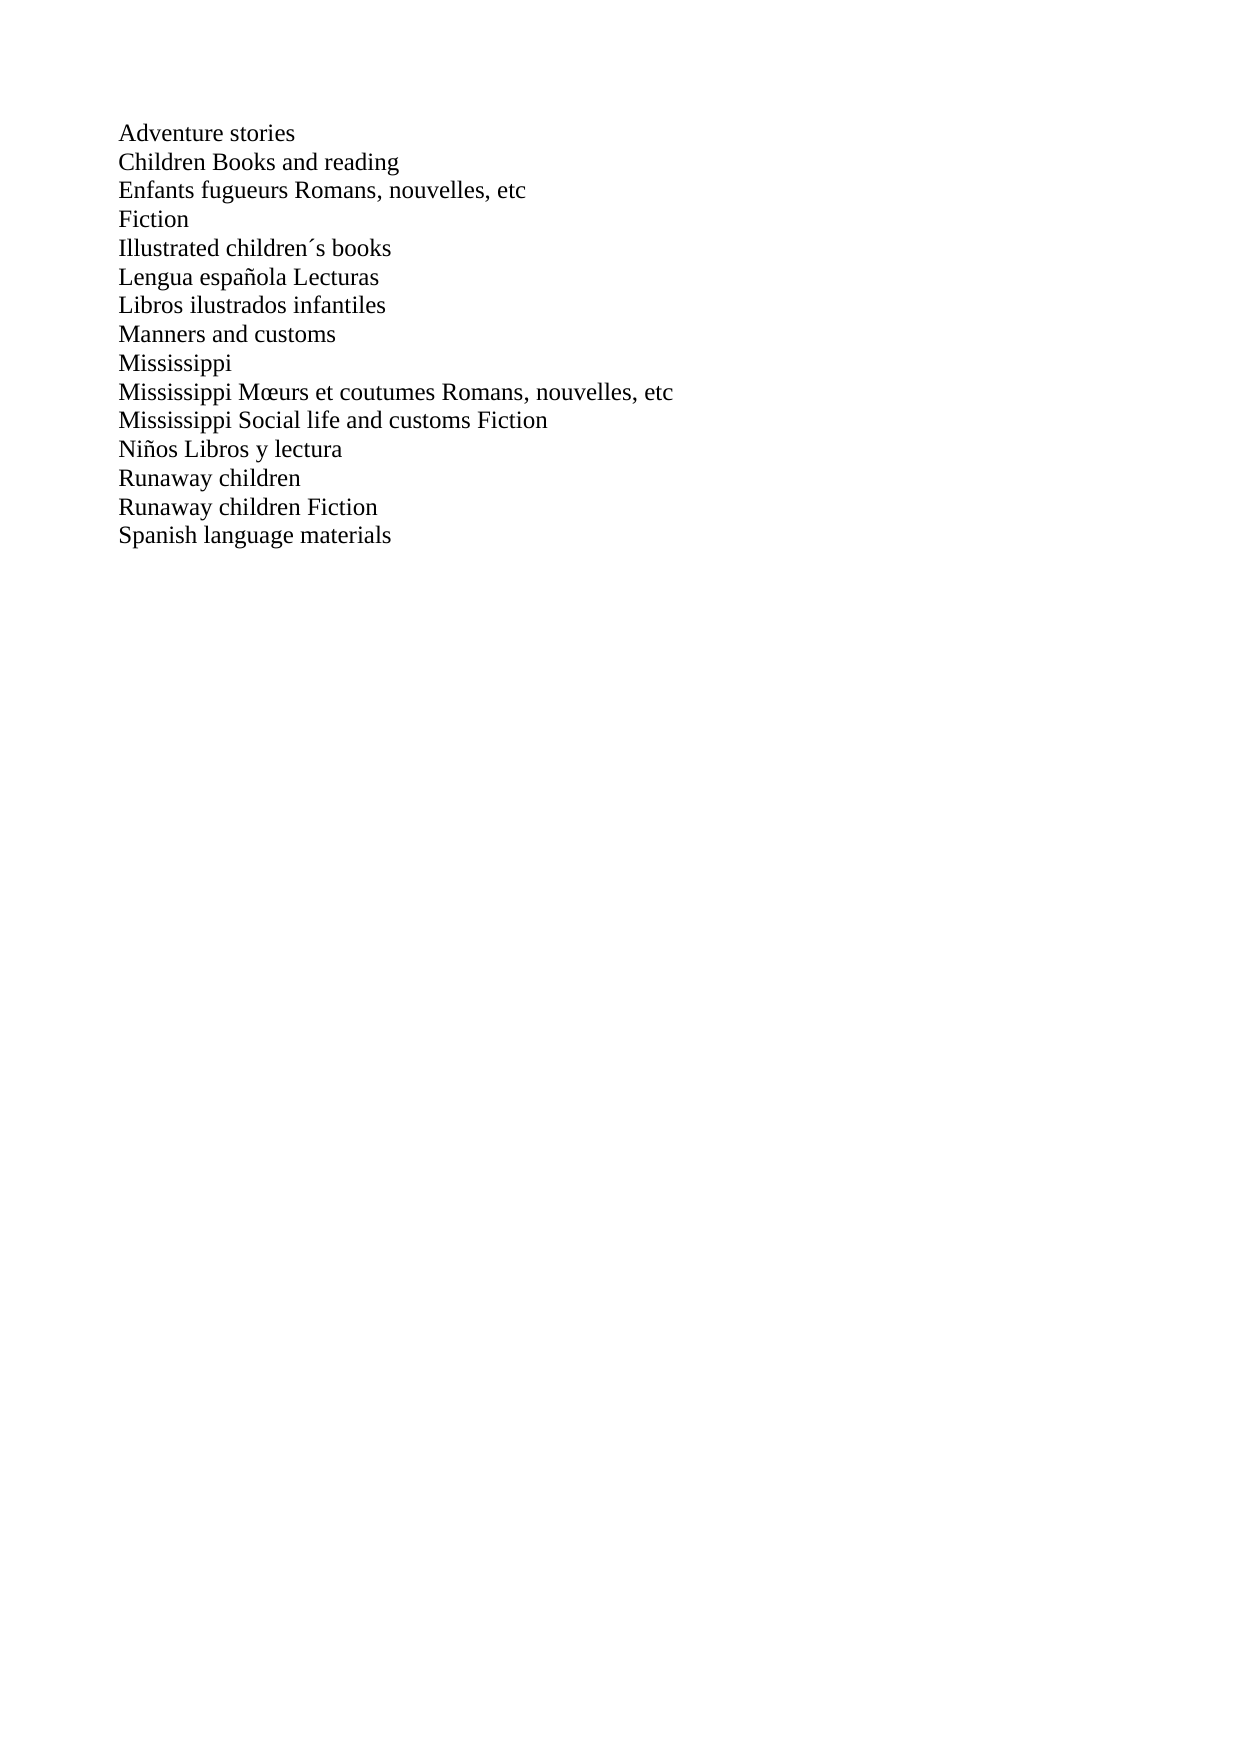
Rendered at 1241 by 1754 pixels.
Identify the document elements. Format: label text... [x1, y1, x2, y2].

text Mississippi Mœurs et coutumes Romans, nouvelles, etc [118, 377, 1122, 406]
text Illustrated children´s books [118, 233, 1122, 262]
text Manners and customs [118, 319, 1122, 348]
text Spanish language materials [118, 521, 1122, 549]
text Mississippi Social life and customs Fiction [118, 406, 1122, 434]
text Niños Libros y lectura [118, 434, 1122, 463]
text Adventure stories [118, 118, 1122, 147]
text Libros ilustrados infantiles [118, 291, 1122, 319]
text Mississippi [118, 348, 1122, 377]
text Enfants fugueurs Romans, nouvelles, etc [118, 176, 1122, 204]
text Children Books and reading [118, 147, 1122, 176]
text Lengua española Lecturas [118, 262, 1122, 291]
text Fiction [118, 204, 1122, 233]
text Runaway children [118, 463, 1122, 492]
text Runaway children Fiction [118, 492, 1122, 521]
